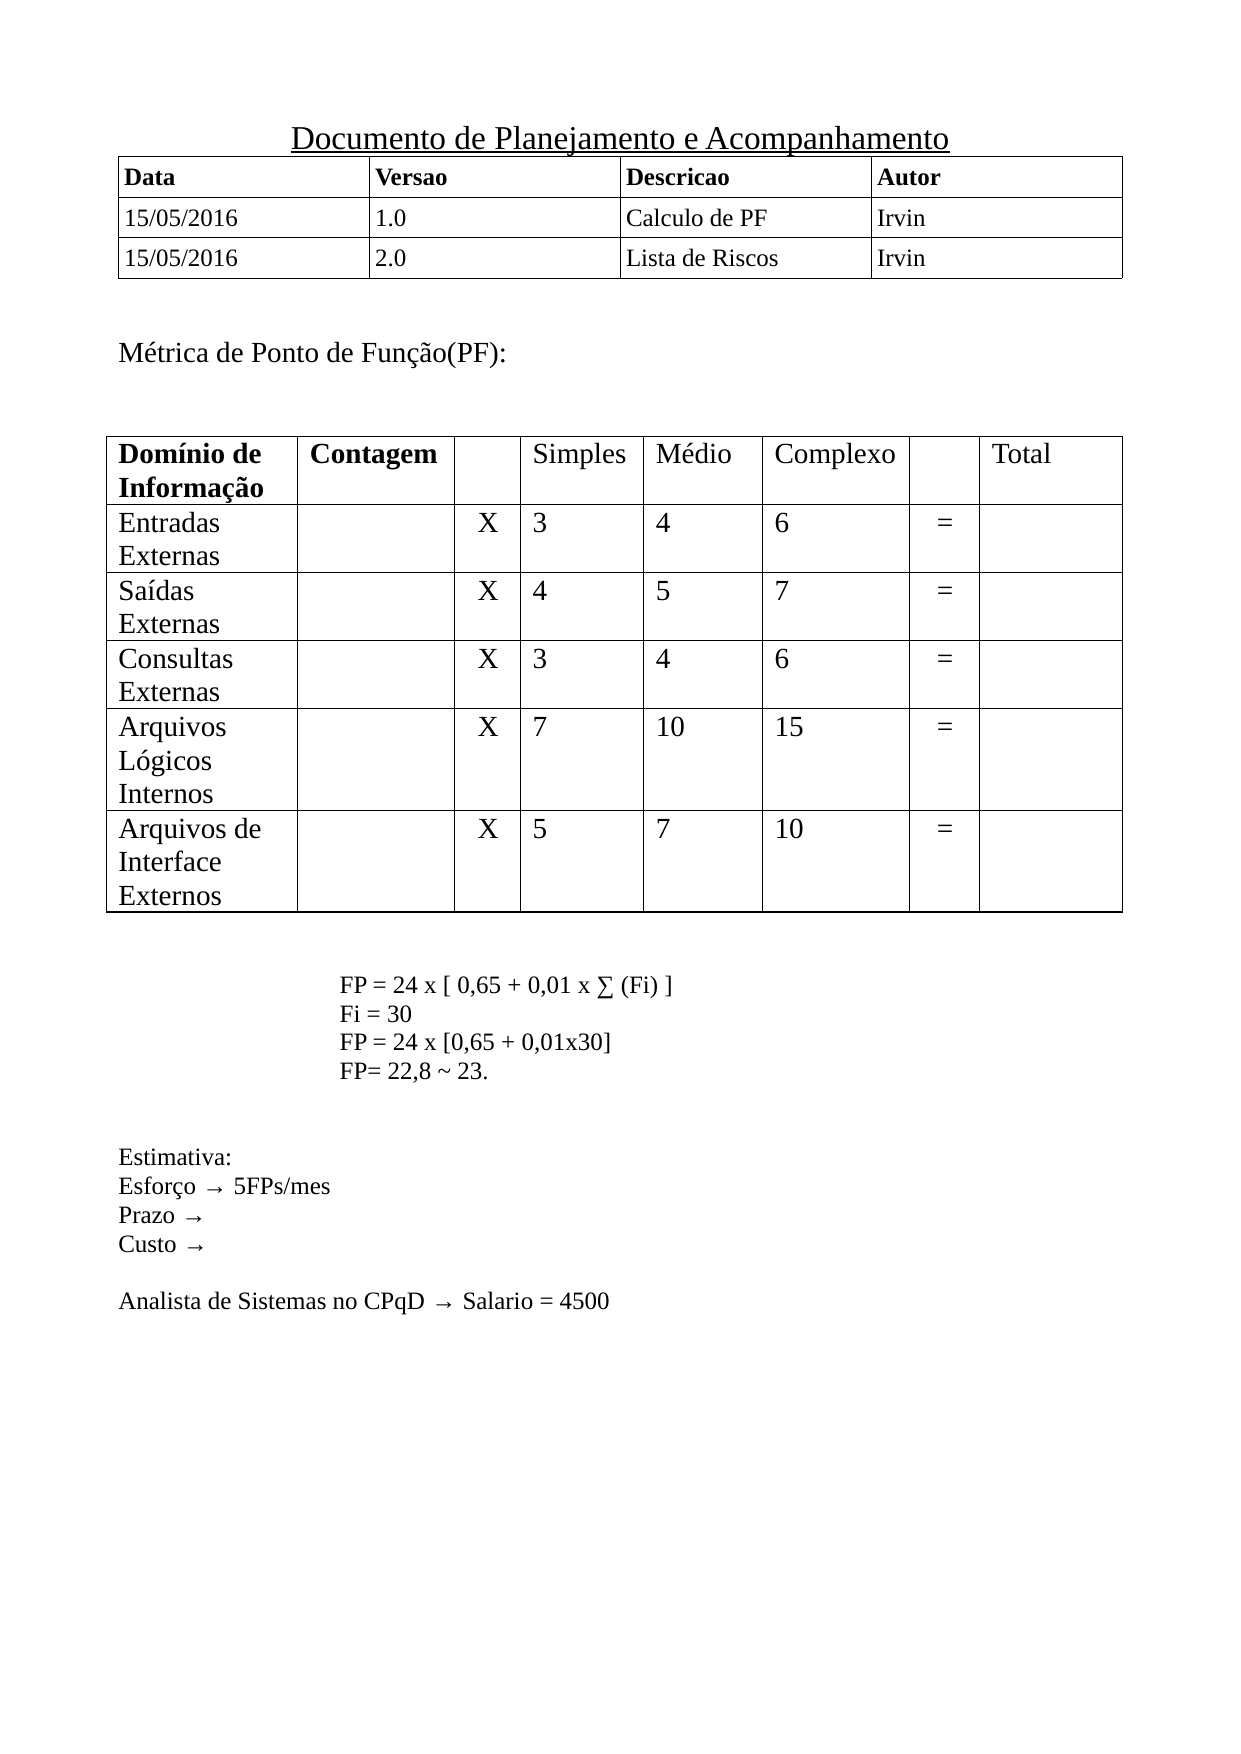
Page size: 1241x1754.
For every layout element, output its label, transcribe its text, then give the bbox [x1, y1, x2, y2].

table_cell 1.0 [370, 198, 620, 237]
table_cell 3 [521, 505, 643, 572]
table_cell X [455, 811, 520, 911]
table_cell [298, 811, 454, 911]
table_cell = [910, 709, 979, 810]
table_cell 2.0 [370, 238, 620, 277]
table_cell X [455, 641, 520, 708]
table_header Versao [370, 157, 620, 197]
text Analista de Sistemas no CPqD → Salario = 4500 [118, 1286, 1122, 1315]
table_cell 4 [644, 505, 762, 572]
table_cell 7 [763, 573, 909, 640]
table_cell [980, 811, 1122, 911]
table_cell = [910, 505, 979, 572]
table_cell Entradas Externas [107, 505, 297, 572]
table_cell = [910, 573, 979, 640]
table_cell 6 [763, 505, 909, 572]
table_cell 7 [521, 709, 643, 810]
text Estimativa: [118, 1142, 1122, 1171]
table_header Data [119, 157, 369, 197]
table_header Descricao [621, 157, 871, 197]
table_cell = [910, 641, 979, 708]
table_cell X [455, 573, 520, 640]
table_cell X [455, 709, 520, 810]
table_cell 10 [763, 811, 909, 911]
table_cell Irvin [872, 238, 1122, 277]
table_cell 15 [763, 709, 909, 810]
table_header Autor [872, 157, 1122, 197]
text Métrica de Ponto de Função(PF): [118, 335, 1122, 368]
table_cell 6 [763, 641, 909, 708]
table_cell [298, 709, 454, 810]
table_cell [980, 641, 1122, 708]
text Documento de Planejamento e Acompanhamento [118, 118, 1122, 156]
table_header Domínio de Informação [107, 437, 297, 504]
table_cell [980, 709, 1122, 810]
table_cell 15/05/2016 [119, 198, 369, 237]
table_cell 15/05/2016 [119, 238, 369, 277]
table_cell 7 [644, 811, 762, 911]
table_cell Calculo de PF [621, 198, 871, 237]
table_header Simples [521, 437, 643, 504]
table_cell [980, 573, 1122, 640]
table_cell [980, 505, 1122, 572]
table_cell Lista de Riscos [621, 238, 871, 277]
table_header [455, 437, 520, 504]
table_cell 10 [644, 709, 762, 810]
text Esforço → 5FPs/mes [118, 1171, 1122, 1200]
table_cell 5 [644, 573, 762, 640]
table_cell 4 [521, 573, 643, 640]
table_cell [298, 641, 454, 708]
table_cell 4 [644, 641, 762, 708]
table_cell Saídas Externas [107, 573, 297, 640]
text Prazo → [118, 1200, 1122, 1229]
table_cell = [910, 811, 979, 911]
table_header Complexo [763, 437, 909, 504]
table_cell [298, 573, 454, 640]
table_cell [298, 505, 454, 572]
table_cell 5 [521, 811, 643, 911]
table_cell Arquivos Lógicos Internos [107, 709, 297, 810]
text FP = 24 x [ 0,65 + 0,01 x ∑ (Fi) ] Fi = 30 FP = 24 x [0,65 + 0,01x30] FP= 22,8 ~ 23. [339, 970, 1122, 1085]
text Custo → [118, 1229, 1122, 1257]
table_cell Arquivos de Interface Externos [107, 811, 297, 911]
table_header Médio [644, 437, 762, 504]
table_header Total [980, 437, 1122, 504]
table_cell Consultas Externas [107, 641, 297, 708]
table_cell X [455, 505, 520, 572]
table_cell Irvin [872, 198, 1122, 237]
table_cell 3 [521, 641, 643, 708]
table_header [910, 437, 979, 504]
table_header Contagem [298, 437, 454, 504]
